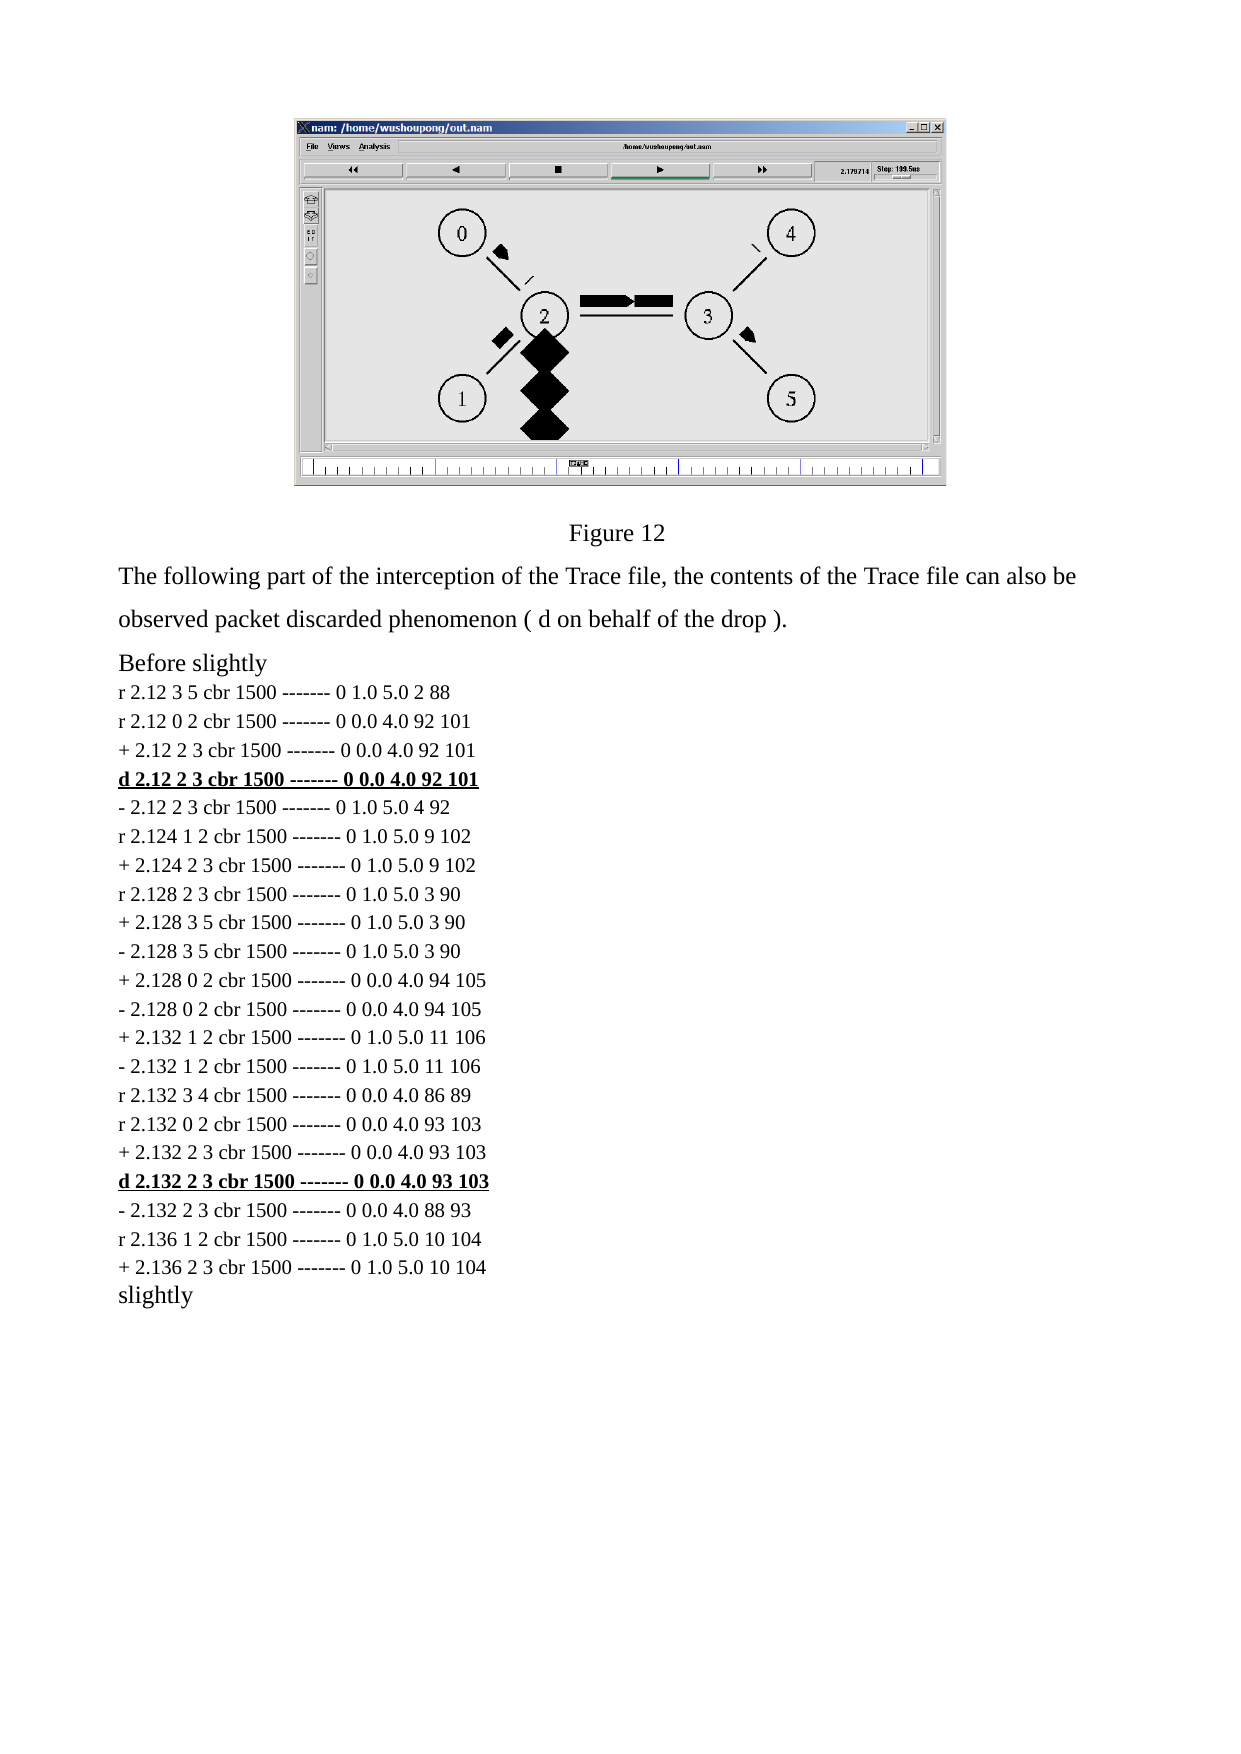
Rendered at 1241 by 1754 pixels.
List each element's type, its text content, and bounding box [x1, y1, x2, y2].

text The following part of the interception of the Trace file, the contents of the Trace file can also be observed packet discarded phenomenon ( d on behalf of the drop ). [118, 561, 1122, 633]
picture [294, 118, 947, 486]
text Figure 12 [118, 518, 1122, 547]
table_header Before slightly r 2.12 3 5 cbr 1500 ------- 0 1.0 5.0 2 88 r 2.12 0 2 cbr 1500 ------- 0 0.0 4.0 92 101 + 2.12 2 3 cbr 1500 ------- 0 0.0 4.0 92 101 d 2.12 2 3 cbr 1500 ------- 0 0.0 4.0 92 101 - 2.12 2 3 cbr 1500 ------- 0 1.0 5.0 4 92 r 2.124 1 2 cbr 1500 ------- 0 1.0 5.0 9 102 + 2.124 2 3 cbr 1500 ------- 0 1.0 5.0 9 102 r 2.128 2 3 cbr 1500 ------- 0 1.0 5.0 3 90 + 2.128 3 5 cbr 1500 ------- 0 1.0 5.0 3 90 - 2.128 3 5 cbr 1500 ------- 0 1.0 5.0 3 90 + 2.128 0 2 cbr 1500 ------- 0 0.0 4.0 94 105 - 2.128 0 2 cbr 1500 ------- 0 0.0 4.0 94 105 + 2.132 1 2 cbr 1500 ------- 0 1.0 5.0 11 106 - 2.132 1 2 cbr 1500 ------- 0 1.0 5.0 11 106 r 2.132 3 4 cbr 1500 ------- 0 0.0 4.0 86 89 r 2.132 0 2 cbr 1500 ------- 0 0.0 4.0 93 103 + 2.132 2 3 cbr 1500 ------- 0 0.0 4.0 93 103 d 2.132 2 3 cbr 1500 ------- 0 0.0 4.0 93 103 - 2.132 2 3 cbr 1500 ------- 0 0.0 4.0 88 93 r 2.136 1 2 cbr 1500 ------- 0 1.0 5.0 10 104 + 2.136 2 3 cbr 1500 ------- 0 1.0 5.0 10 104 slightly [118, 648, 499, 1309]
